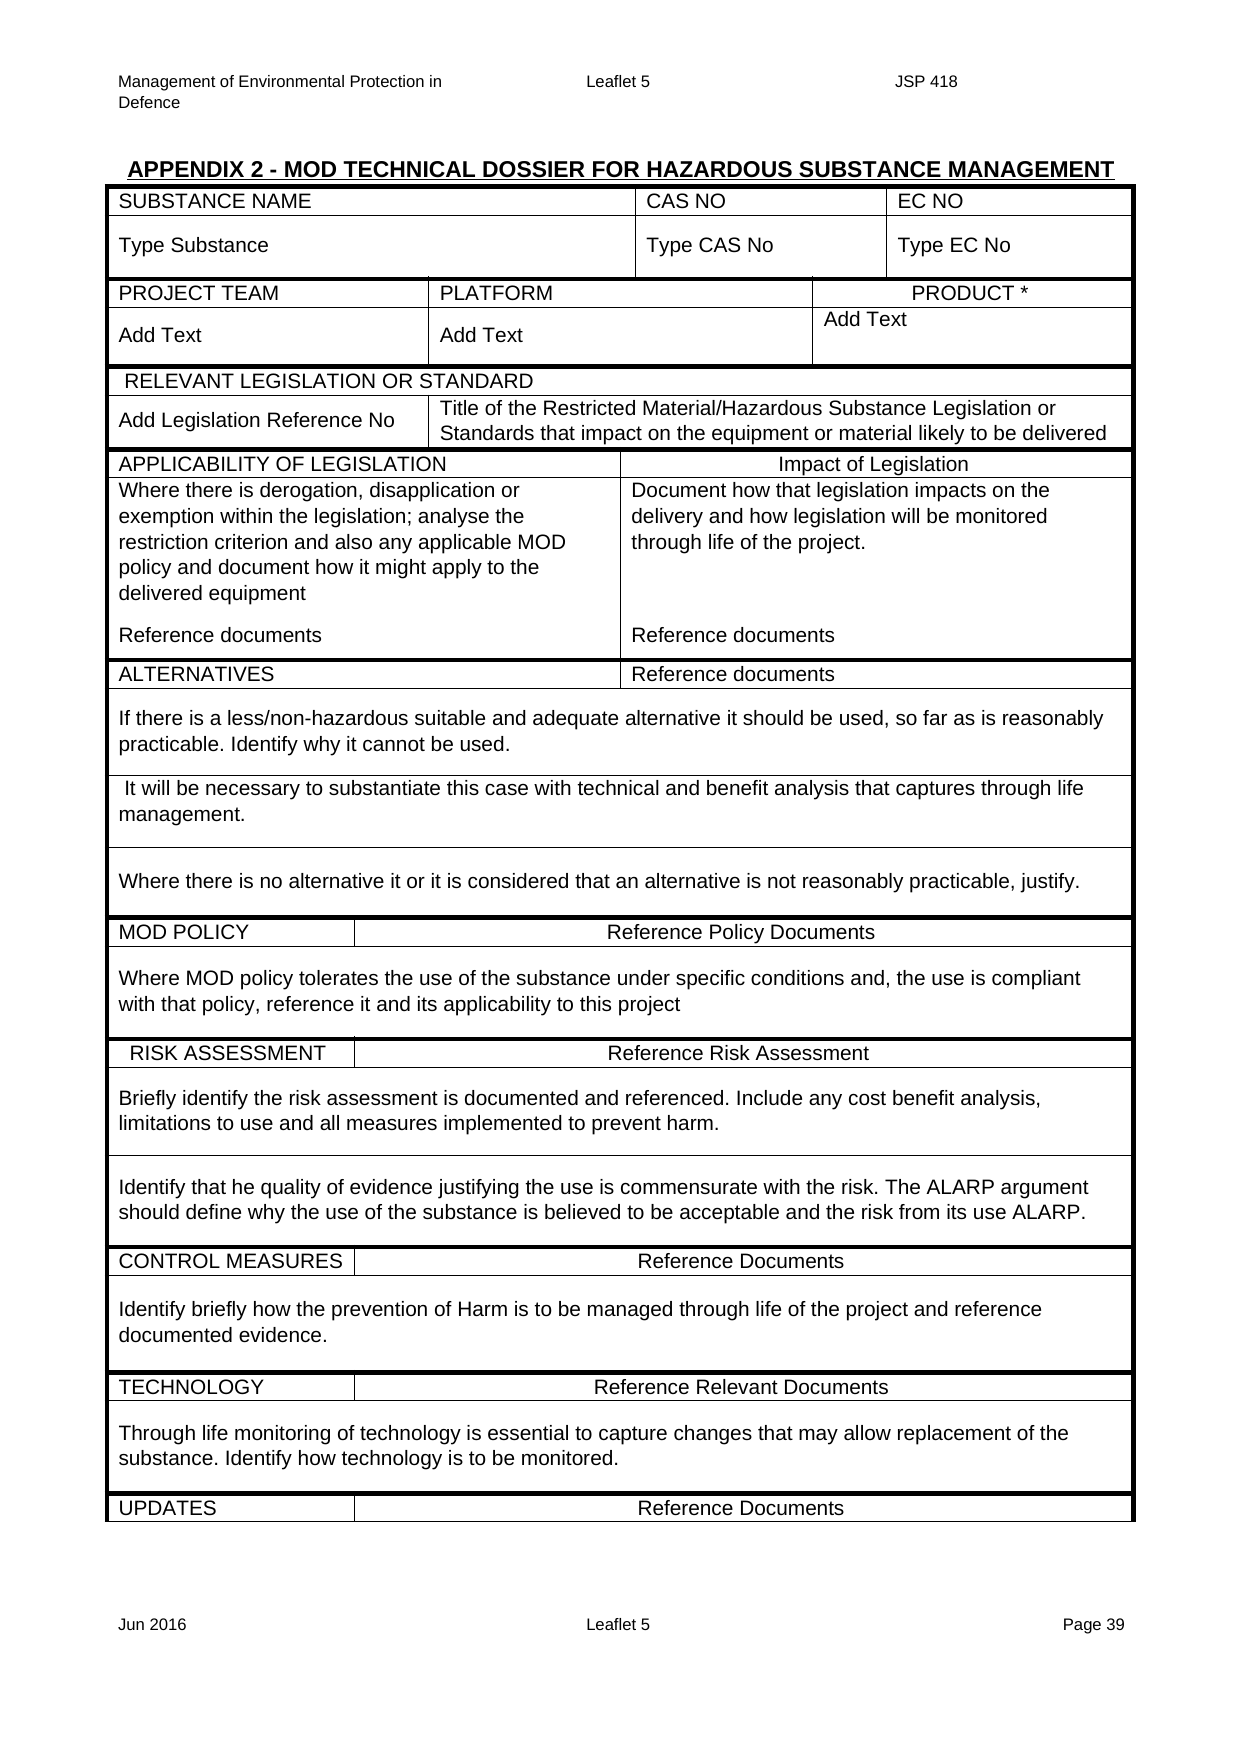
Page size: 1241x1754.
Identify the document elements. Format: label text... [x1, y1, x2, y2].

table_cell Add Text [109, 308, 428, 364]
table_cell Reference documents [109, 623, 620, 657]
table_cell Reference documents [621, 662, 1131, 688]
table_cell Add Text [813, 308, 1131, 364]
table_cell UPDATES [109, 1496, 354, 1521]
table_cell PROJECT TEAM [109, 281, 428, 307]
table_cell Reference Risk Assessment [355, 1041, 1131, 1067]
table_cell Reference Documents [355, 1249, 1131, 1275]
table_cell Add Text [429, 308, 812, 364]
table_cell Where MOD policy tolerates the use of the substance under specific conditions and, the use is compliant with that policy, reference it and its applicability to this project [109, 947, 1131, 1036]
table_cell Reference Relevant Documents [355, 1375, 1131, 1400]
table_cell APPLICABILITY OF LEGISLATION [109, 452, 620, 477]
table_cell Type EC No [887, 216, 1131, 276]
subtitle APPENDIX 2 - MOD TECHNICAL DOSSIER FOR HAZARDOUS SUBSTANCE MANAGEMENT [127, 156, 1170, 182]
table_header SUBSTANCE NAME [109, 189, 635, 214]
table_cell MOD POLICY [109, 920, 354, 946]
table_cell Add Legislation Reference No [109, 396, 428, 447]
table_cell CONTROL MEASURES [109, 1249, 354, 1275]
table_cell Impact of Legislation [621, 452, 1131, 477]
table_cell Where there is derogation, disapplication or exemption within the legislation; analyse the restriction criterion and also any applicable MOD policy and document how it might apply to the delivered equipment [109, 478, 620, 623]
table_cell Type CAS No [636, 216, 886, 276]
table_cell RELEVANT LEGISLATION OR STANDARD [109, 369, 1131, 394]
table_cell PRODUCT * [813, 281, 1131, 307]
table_cell TECHNOLOGY [109, 1375, 354, 1400]
table_cell Title of the Restricted Material/Hazardous Substance Legislation or Standards that impact on the equipment or material likely to be delivered [429, 396, 1131, 447]
table_cell ALTERNATIVES [109, 662, 620, 688]
table_cell If there is a less/non-hazardous suitable and adequate alternative it should be used, so far as is reasonably practicable. Identify why it cannot be used. [109, 689, 1131, 775]
table_header CAS NO [636, 189, 886, 214]
table_cell Through life monitoring of technology is essential to capture changes that may allow replacement of the substance. Identify how technology is to be monitored. [109, 1401, 1131, 1491]
table_cell RISK ASSESSMENT [109, 1041, 354, 1067]
table_cell Type Substance [109, 216, 635, 276]
table_cell Document how that legislation impacts on the delivery and how legislation will be monitored through life of the project. [621, 478, 1131, 623]
table_header EC NO [887, 189, 1131, 214]
table_cell Reference documents [621, 623, 1131, 657]
table_cell PLATFORM [429, 281, 812, 307]
table_cell Identify briefly how the prevention of Harm is to be managed through life of the project and reference documented evidence. [109, 1276, 1131, 1370]
table_cell Briefly identify the risk assessment is documented and referenced. Include any cost benefit analysis, limitations to use and all measures implemented to prevent harm. [109, 1068, 1131, 1155]
table_cell Reference Documents [355, 1496, 1131, 1521]
table_cell Identify that he quality of evidence justifying the use is commensurate with the risk. The ALARP argument should define why the use of the substance is believed to be acceptable and the risk from its use ALARP. [109, 1156, 1131, 1244]
table_cell Where there is no alternative it or it is considered that an alternative is not reasonably practicable, justify. [109, 848, 1131, 915]
table_cell Reference Policy Documents [355, 920, 1131, 946]
table_cell It will be necessary to substantiate this case with technical and benefit analysis that captures through life management. [109, 776, 1131, 847]
